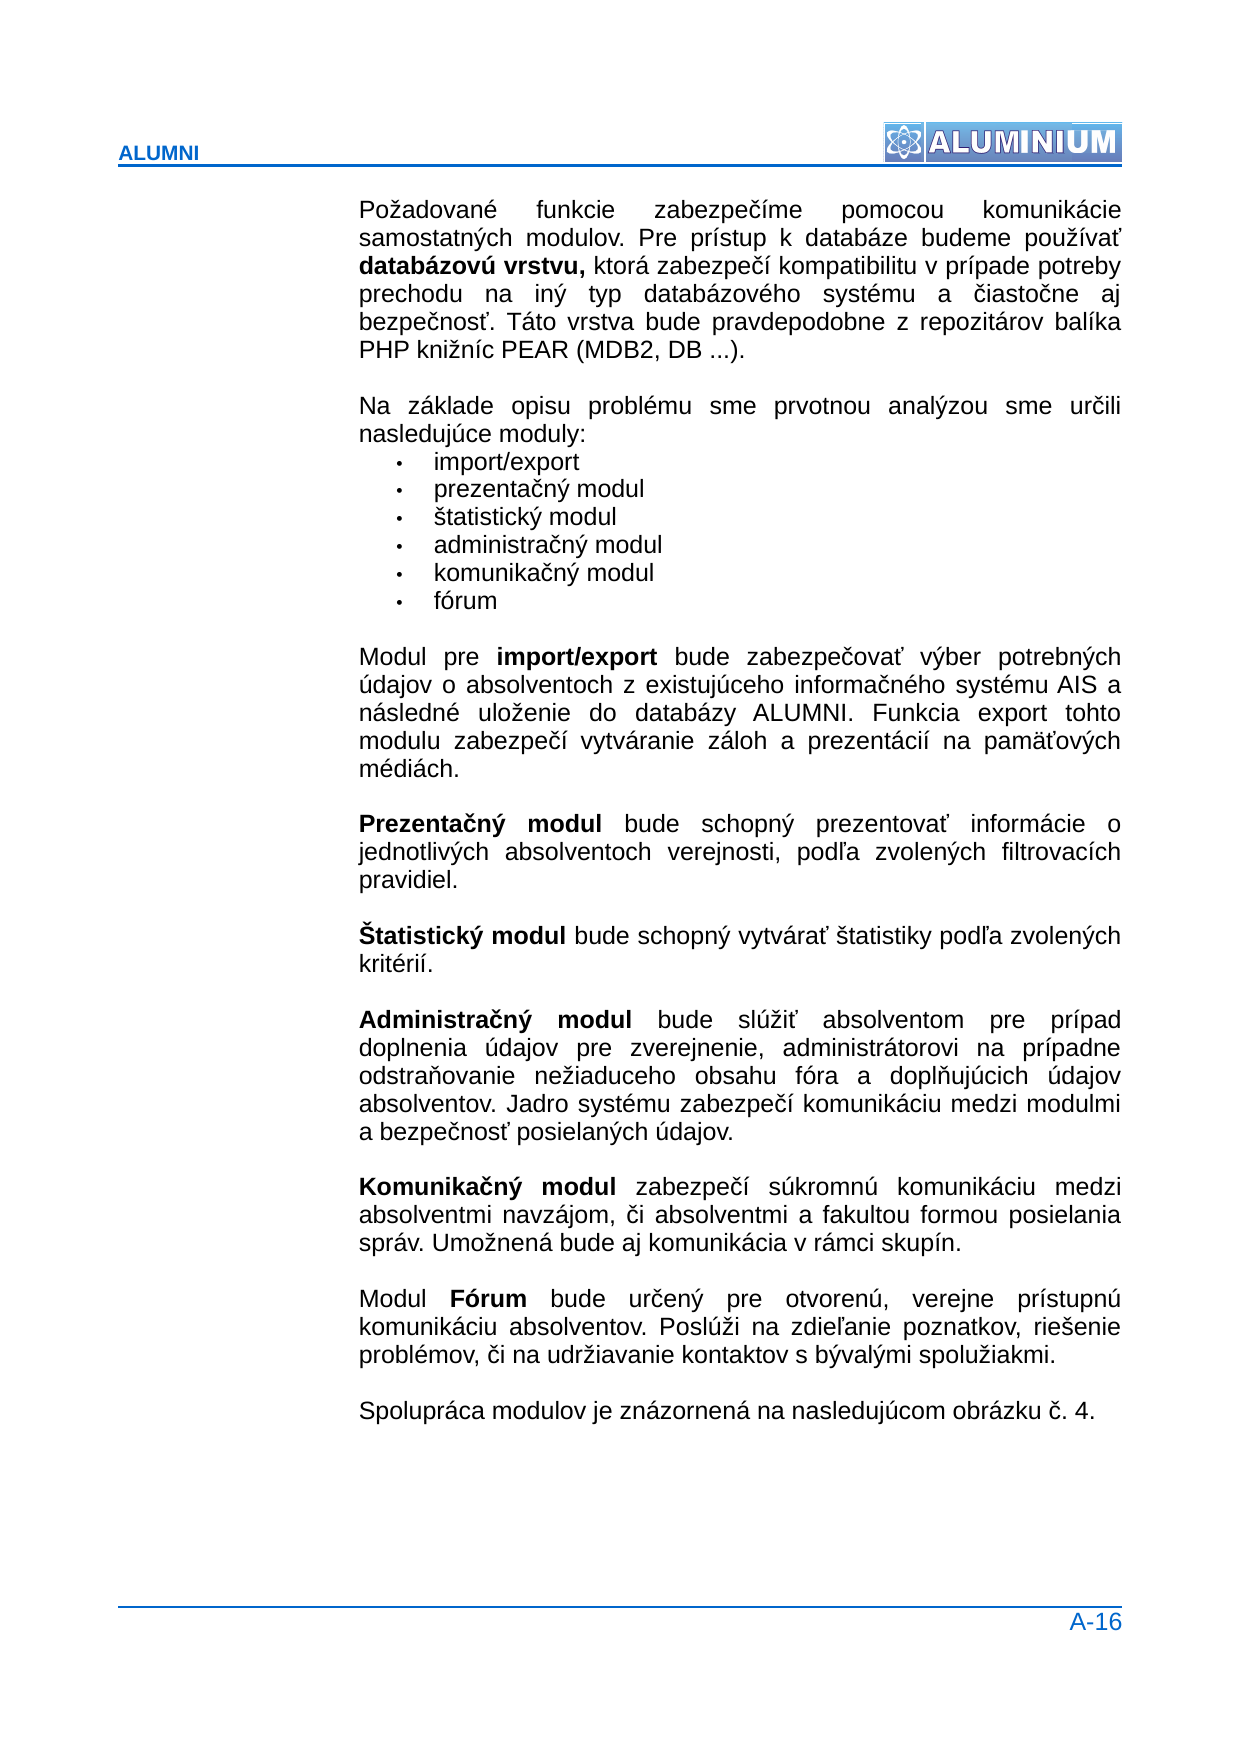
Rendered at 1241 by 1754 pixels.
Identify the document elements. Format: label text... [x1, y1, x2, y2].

list štatistický modul [396, 503, 1122, 531]
list import/export [396, 447, 1122, 475]
text Modul pre import/export bude zabezpečovať výber potrebných údajov o absolventoch z existujúceho informačného systému AIS a následné uloženie do databázy ALUMNI. Funkcia export tohto modulu zabezpečí vytváranie záloh a prezentácií na pamäťových médiách. [358, 643, 1122, 782]
list administračný modul [396, 531, 1122, 559]
text Spolupráca modulov je znázornená na nasledujúcom obrázku č. 4. [358, 1397, 1122, 1424]
text Na základe opisu problému sme prvotnou analýzou sme určili nasledujúce moduly: [358, 392, 1122, 447]
text Modul Fórum bude určený pre otvorenú, verejne prístupnú komunikáciu absolventov. Poslúži na zdieľanie poznatkov, riešenie problémov, či na udržiavanie kontaktov s bývalými spolužiakmi. [358, 1285, 1122, 1369]
text Prezentačný modul bude schopný prezentovať informácie o jednotlivých absolventoch verejnosti, podľa zvolených filtrovacích pravidiel. [358, 810, 1122, 894]
text Požadované funkcie zabezpečíme pomocou komunikácie samostatných modulov. Pre prístup k databáze budeme používať databázovú vrstvu, ktorá zabezpečí kompatibilitu v prípade potreby prechodu na iný typ databázového systému a čiastočne aj bezpečnosť. Táto vrstva bude pravdepodobne z repozitárov balíka PHP knižníc PEAR (MDB2, DB ...). [358, 196, 1122, 364]
text Administračný modul bude slúžiť absolventom pre prípad doplnenia údajov pre zverejnenie, administrátorovi na prípadne odstraňovanie nežiaduceho obsahu fóra a doplňujúcich údajov absolventov. Jadro systému zabezpečí komunikáciu medzi modulmi a bezpečnosť posielaných údajov. [358, 1006, 1122, 1145]
list komunikačný modul [396, 559, 1122, 587]
list prezentačný modul [396, 475, 1122, 503]
list fórum [396, 587, 1122, 615]
text Štatistický modul bude schopný vytvárať štatistiky podľa zvolených kritérií. [358, 922, 1122, 978]
text Komunikačný modul zabezpečí súkromnú komunikáciu medzi absolventmi navzájom, či absolventmi a fakultou formou posielania správ. Umožnená bude aj komunikácia v rámci skupín. [358, 1173, 1122, 1257]
